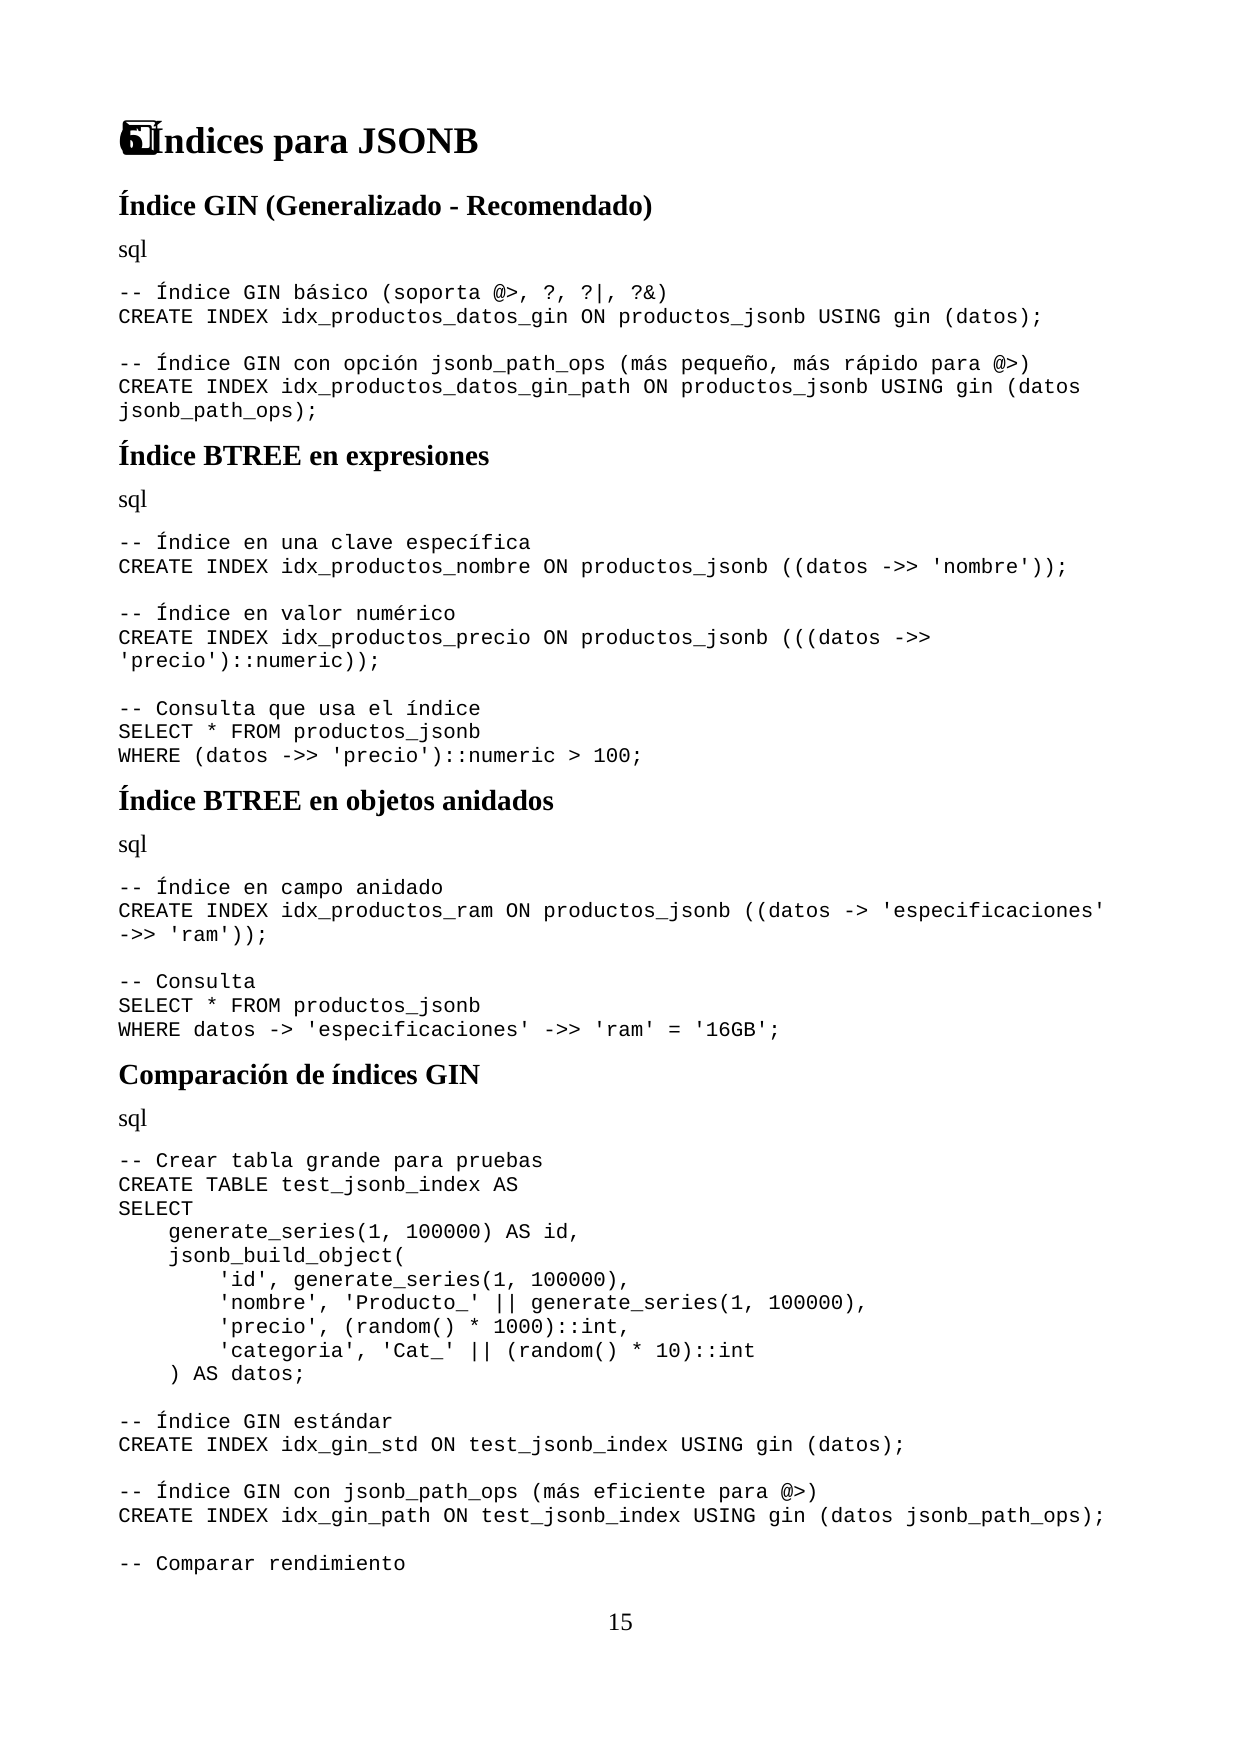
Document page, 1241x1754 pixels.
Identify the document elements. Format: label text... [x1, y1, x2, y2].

text -- Índice GIN básico (soporta @>, ?, ?|, ?&) [118, 282, 1122, 306]
text -- Índice GIN con opción jsonb_path_ops (más pequeño, más rápido para @>) [118, 353, 1122, 377]
text CREATE INDEX idx_productos_ram ON productos_jsonb ((datos -> 'especificaciones' ->> 'ram')); [118, 900, 1122, 948]
text sql [118, 1103, 1122, 1132]
text SELECT [118, 1198, 1122, 1221]
text sql [118, 829, 1122, 858]
text -- Índice GIN estándar [118, 1411, 1122, 1434]
text -- Crear tabla grande para pruebas [118, 1151, 1122, 1174]
subtitle Comparación de índices GIN [118, 1057, 1122, 1090]
text SELECT * FROM productos_jsonb [118, 721, 1122, 745]
text -- Consulta [118, 971, 1122, 995]
text CREATE TABLE test_jsonb_index AS [118, 1174, 1122, 1198]
text ) AS datos; [118, 1363, 1122, 1387]
text generate_series(1, 100000) AS id, [118, 1221, 1122, 1245]
text CREATE INDEX idx_productos_datos_gin ON productos_jsonb USING gin (datos); [118, 306, 1122, 329]
text CREATE INDEX idx_productos_nombre ON productos_jsonb ((datos ->> 'nombre')); [118, 556, 1122, 579]
text CREATE INDEX idx_productos_precio ON productos_jsonb (((datos ->> 'precio')::numeric)); [118, 627, 1122, 674]
text 'nombre', 'Producto_' || generate_series(1, 100000), [118, 1292, 1122, 1316]
text CREATE INDEX idx_gin_path ON test_jsonb_index USING gin (datos jsonb_path_ops); [118, 1505, 1122, 1529]
text 'precio', (random() * 1000)::int, [118, 1316, 1122, 1340]
text CREATE INDEX idx_gin_std ON test_jsonb_index USING gin (datos); [118, 1434, 1122, 1458]
text jsonb_build_object( [118, 1245, 1122, 1269]
text WHERE datos -> 'especificaciones' ->> 'ram' = '16GB'; [118, 1019, 1122, 1042]
text -- Índice en campo anidado [118, 877, 1122, 900]
text -- Comparar rendimiento [118, 1552, 1122, 1576]
subtitle Índice BTREE en expresiones [118, 438, 1122, 472]
text SELECT * FROM productos_jsonb [118, 995, 1122, 1019]
subtitle Índice BTREE en objetos anidados [118, 783, 1122, 817]
text CREATE INDEX idx_productos_datos_gin_path ON productos_jsonb USING gin (datos jsonb_path_ops); [118, 377, 1122, 424]
text sql [118, 484, 1122, 513]
text 'categoria', 'Cat_' || (random() * 10)::int [118, 1340, 1122, 1363]
text WHERE (datos ->> 'precio')::numeric > 100; [118, 745, 1122, 768]
text sql [118, 234, 1122, 263]
text 'id', generate_series(1, 100000), [118, 1269, 1122, 1292]
text -- Índice en valor numérico [118, 603, 1122, 627]
subtitle 6️⃣ Índices para JSONB [118, 118, 1122, 161]
text -- Consulta que usa el índice [118, 698, 1122, 721]
subtitle Índice GIN (Generalizado - Recomendado) [118, 188, 1122, 222]
text -- Índice en una clave específica [118, 532, 1122, 556]
text -- Índice GIN con jsonb_path_ops (más eficiente para @>) [118, 1482, 1122, 1505]
